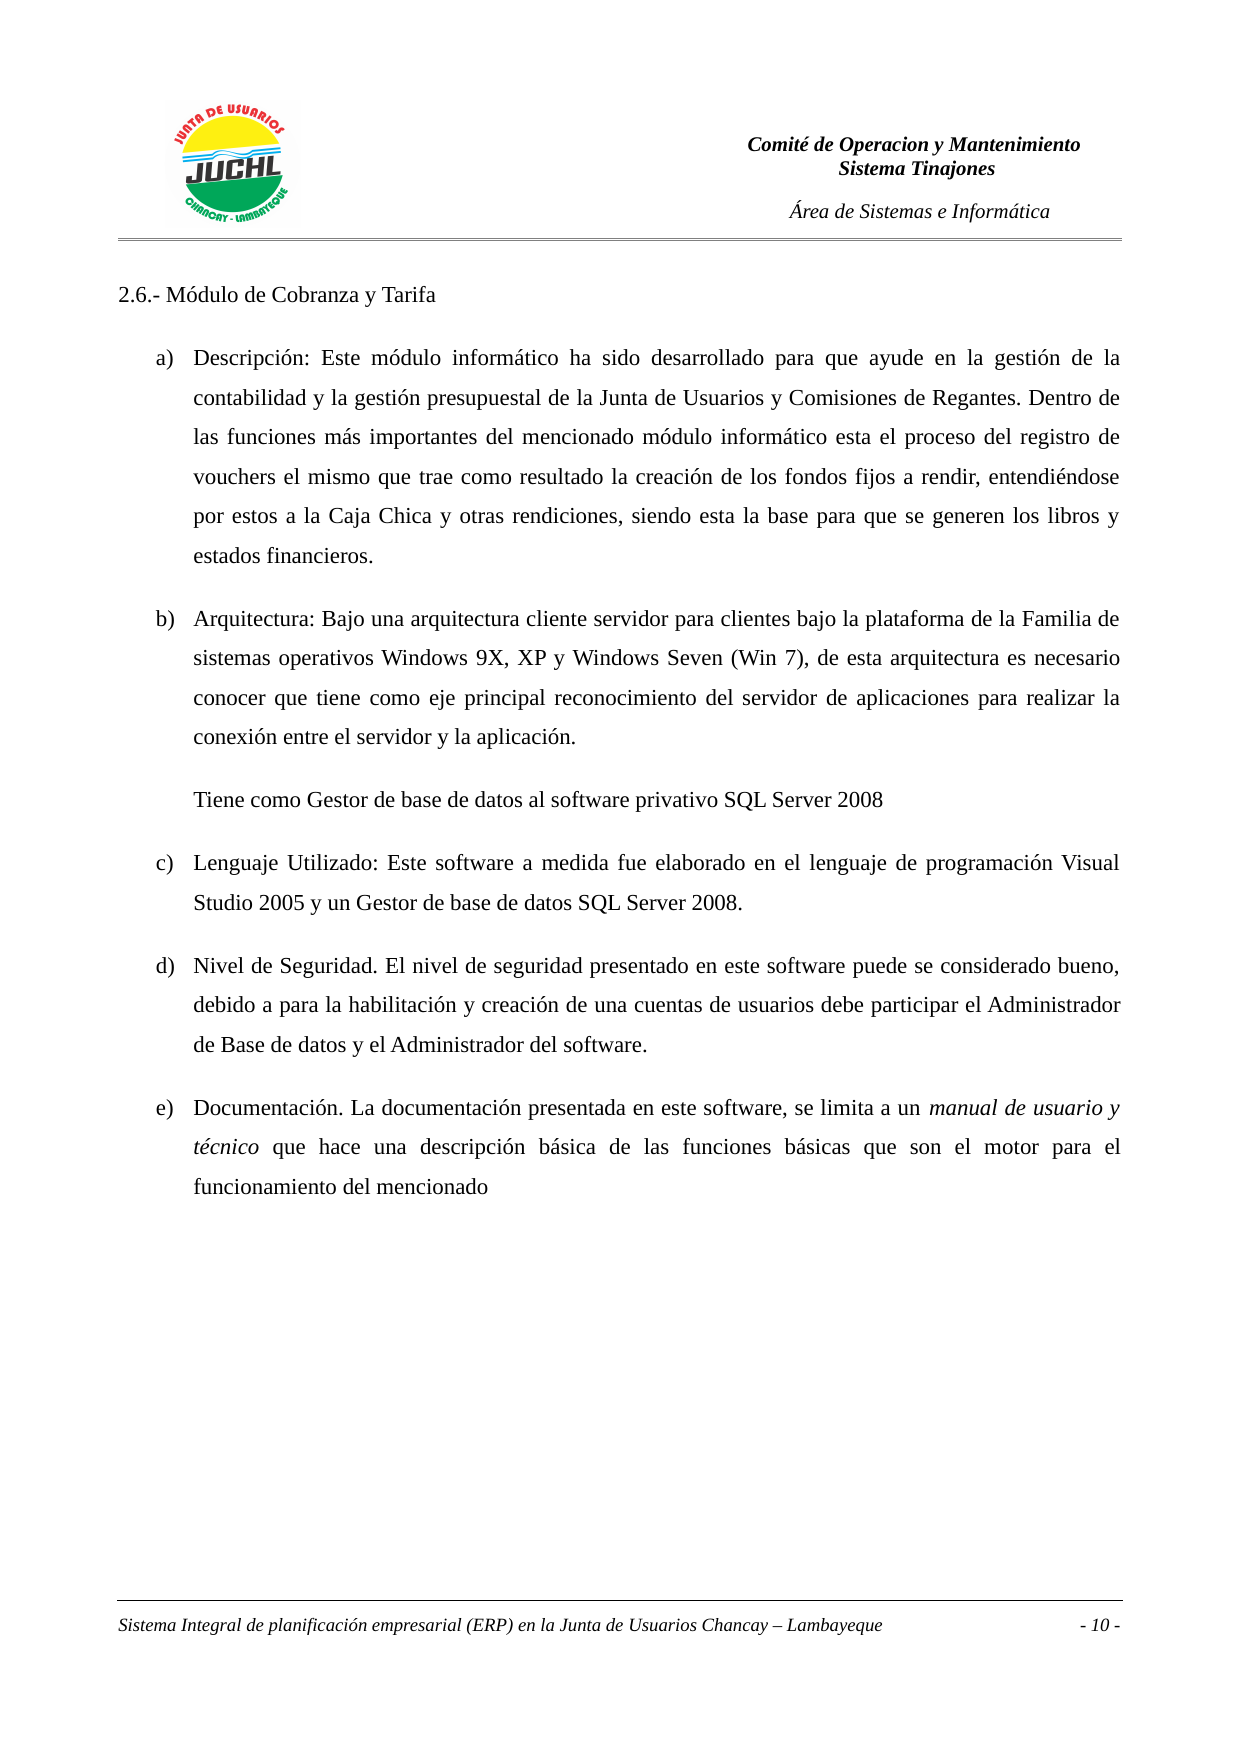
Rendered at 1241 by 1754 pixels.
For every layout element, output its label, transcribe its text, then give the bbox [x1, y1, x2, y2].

list Arquitectura: Bajo una arquitectura cliente servidor para clientes bajo la plataforma de la Familia de sistemas operativos Windows 9X, XP y Windows Seven (Win 7), de esta arquitectura es necesario conocer que tiene como eje principal reconocimiento del servidor de aplicaciones para realizar la conexión entre el servidor y la aplicación. [156, 605, 1122, 750]
picture [164, 100, 301, 228]
list Documentación. La documentación presentada en este software, se limita a un manual de usuario y técnico que hace una descripción básica de las funciones básicas que son el motor para el funcionamiento del mencionado [156, 1094, 1122, 1199]
list Descripción: Este módulo informático ha sido desarrollado para que ayude en la gestión de la contabilidad y la gestión presupuestal de la Junta de Usuarios y Comisiones de Regantes. Dentro de las funciones más importantes del mencionado módulo informático esta el proceso del registro de vouchers el mismo que trae como resultado la creación de los fondos fijos a rendir, entendiéndose por estos a la Caja Chica y otras rendiciones, siendo esta la base para que se generen los libros y estados financieros. [156, 344, 1122, 568]
list Nivel de Seguridad. El nivel de seguridad presentado en este software puede se considerado bueno, debido a para la habilitación y creación de una cuentas de usuarios debe participar el Administrador de Base de datos y el Administrador del software. [156, 952, 1122, 1057]
list Lenguaje Utilizado: Este software a medida fue elaborado en el lenguaje de programación Visual Studio 2005 y un Gestor de base de datos SQL Server 2008. [156, 849, 1122, 915]
subtitle 2.6.- Módulo de Cobranza y Tarifa [118, 281, 1122, 308]
list Tiene como Gestor de base de datos al software privativo SQL Server 2008 [156, 786, 1122, 813]
